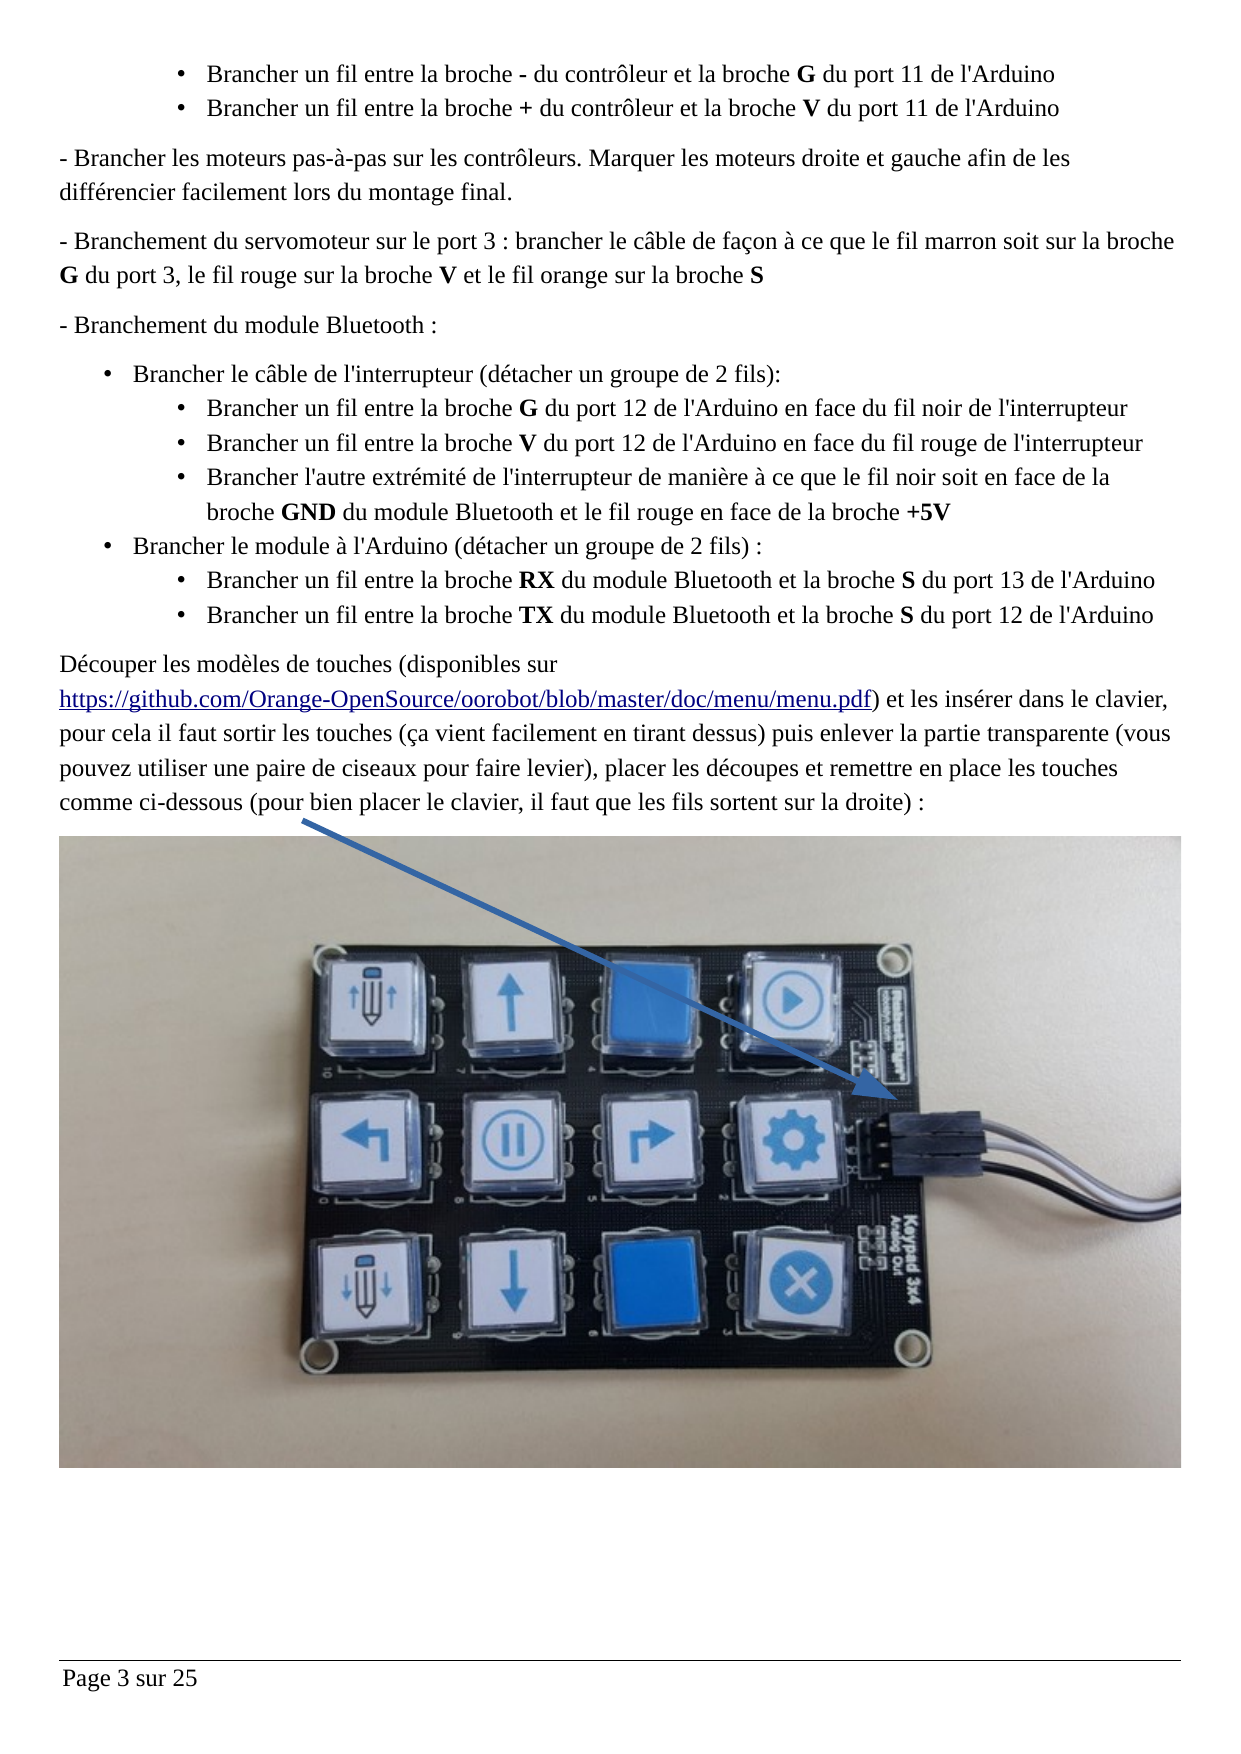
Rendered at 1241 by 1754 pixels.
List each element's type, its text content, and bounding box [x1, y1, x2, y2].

text - Branchement du servomoteur sur le port 3 : brancher le câble de façon à ce que le fil marron soit sur la broche G du port 3, le fil rouge sur la broche V et le fil orange sur la broche S [59, 226, 1181, 289]
list Brancher le module à l'Arduino (détacher un groupe de 2 fils) : [103, 531, 1181, 560]
list Brancher l'autre extrémité de l'interrupteur de manière à ce que le fil noir soit en face de la broche GND du module Bluetooth et le fil rouge en face de la broche +5V [177, 462, 1181, 525]
list Brancher un fil entre la broche + du contrôleur et la broche V du port 11 de l'Arduino [177, 93, 1181, 122]
text - Branchement du module Bluetooth : [59, 310, 1181, 338]
picture [59, 836, 1182, 1468]
text - Brancher les moteurs pas-à-pas sur les contrôleurs. Marquer les moteurs droite et gauche afin de les différencier facilement lors du montage final. [59, 143, 1181, 206]
list Brancher un fil entre la broche G du port 12 de l'Arduino en face du fil noir de l'interrupteur [177, 393, 1181, 422]
list Brancher un fil entre la broche RX du module Bluetooth et la broche S du port 13 de l'Arduino [177, 566, 1181, 594]
list Brancher un fil entre la broche V du port 12 de l'Arduino en face du fil rouge de l'interrupteur [177, 428, 1181, 456]
text Découper les modèles de touches (disponibles sur https://github.com/Orange-OpenSource/oorobot/blob/master/doc/menu/menu.pdf) et les insérer dans le clavier, pour cela il faut sortir les touches (ça vient facilement en tirant dessus) puis enlever la partie transparente (vous pouvez utiliser une paire de ciseaux pour faire levier), placer les découpes et remettre en place les touches comme ci-dessous (pour bien placer le clavier, il faut que les fils sortent sur la droite) : [59, 649, 1181, 816]
list Brancher un fil entre la broche - du contrôleur et la broche G du port 11 de l'Arduino [177, 59, 1181, 88]
list Brancher un fil entre la broche TX du module Bluetooth et la broche S du port 12 de l'Arduino [177, 600, 1181, 629]
list Brancher le câble de l'interrupteur (détacher un groupe de 2 fils): [103, 359, 1181, 387]
